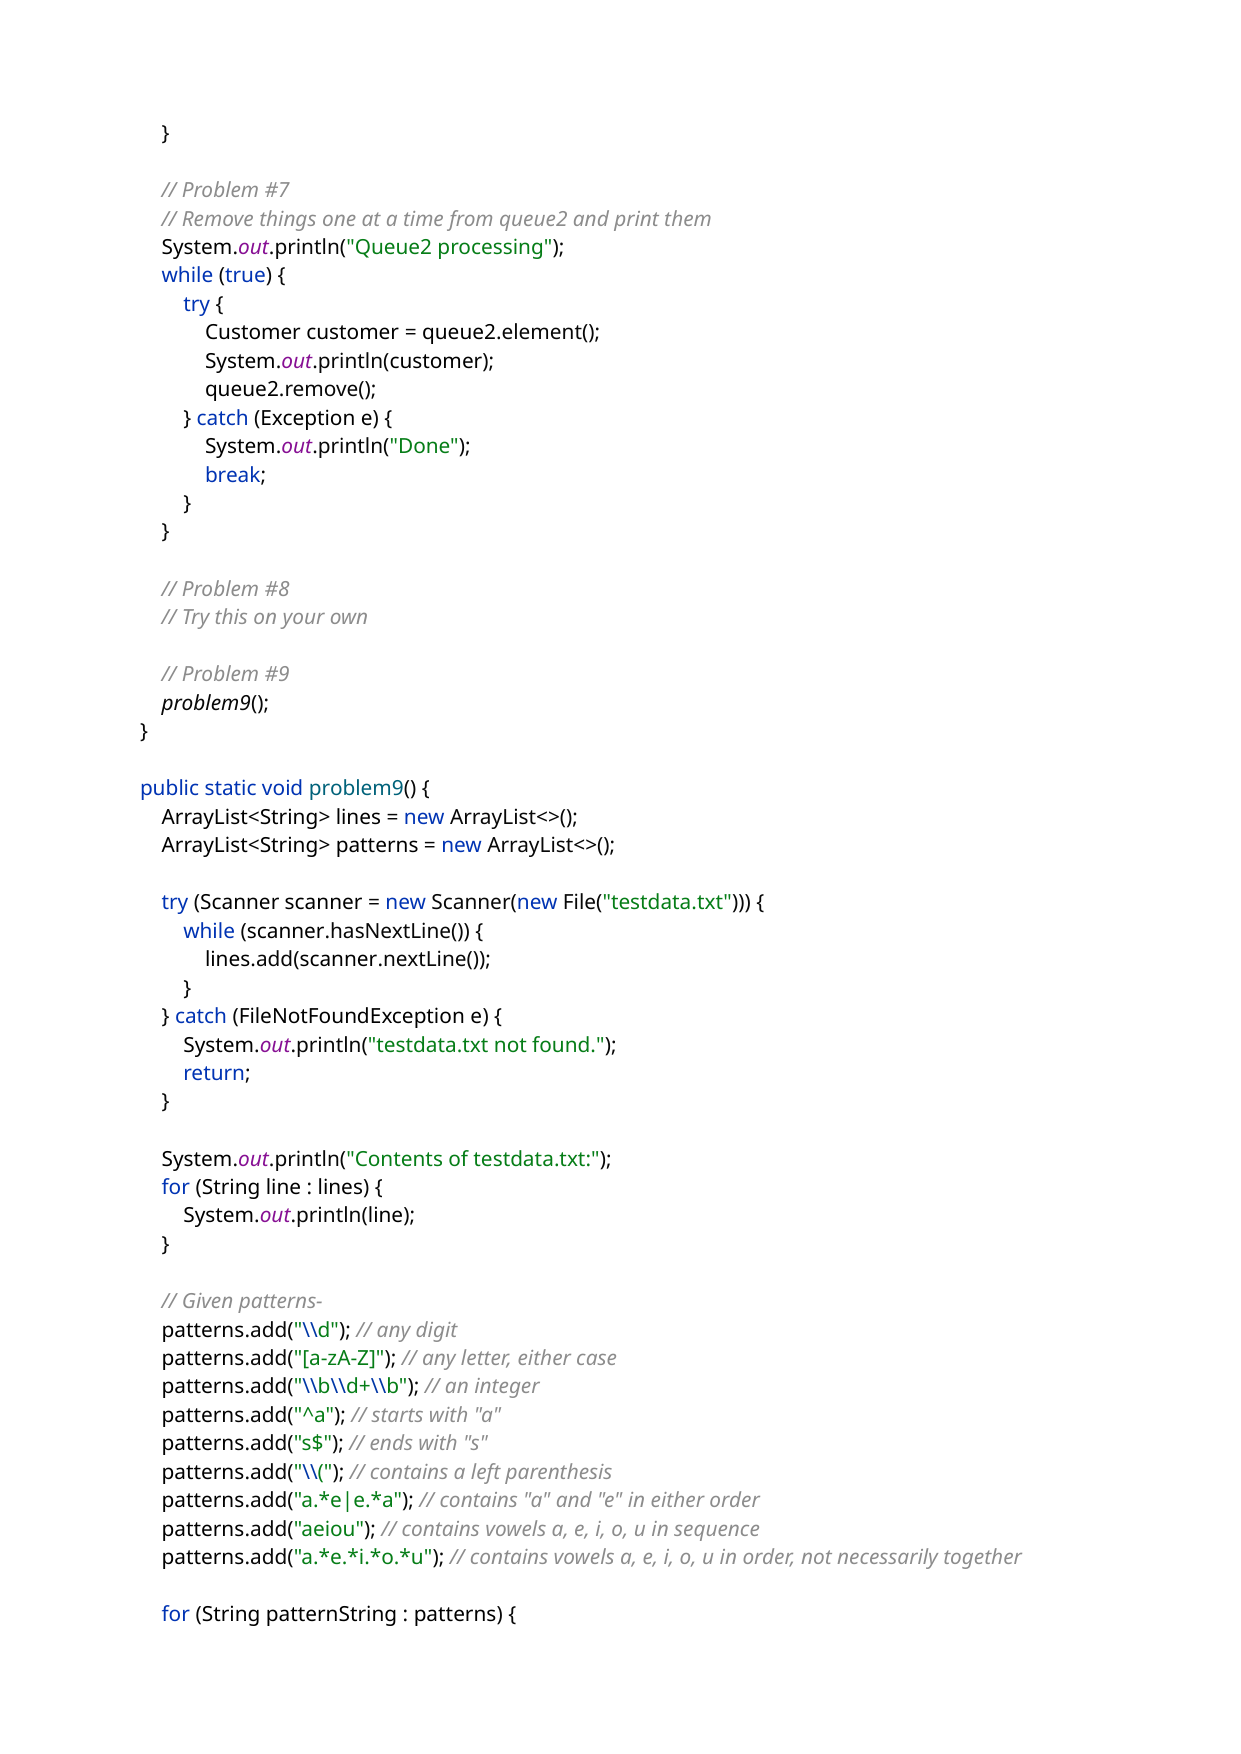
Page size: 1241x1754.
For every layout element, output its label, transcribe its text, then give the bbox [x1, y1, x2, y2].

text } // Problem #7 // Remove things one at a time from queue2 and print them System.out.println("Queue2 processing"); while (true) { try { Customer customer = queue2.element(); System.out.println(customer); queue2.remove(); } catch (Exception e) { System.out.println("Done"); break; } } // Problem #8 // Try this on your own // Problem #9 problem9(); } public static void problem9() { ArrayList<String> lines = new ArrayList<>(); ArrayList<String> patterns = new ArrayList<>(); try (Scanner scanner = new Scanner(new File("testdata.txt"))) { while (scanner.hasNextLine()) { lines.add(scanner.nextLine()); } } catch (FileNotFoundException e) { System.out.println("testdata.txt not found."); return; } System.out.println("Contents of testdata.txt:"); for (String line : lines) { System.out.println(line); } // Given patterns- patterns.add("\\d"); // any digit patterns.add("[a-zA-Z]"); // any letter, either case patterns.add("\\b\\d+\\b"); // an integer patterns.add("^a"); // starts with "a" patterns.add("s$"); // ends with "s" patterns.add("\\("); // contains a left parenthesis patterns.add("a.*e|e.*a"); // contains "a" and "e" in either order patterns.add("aeiou"); // contains vowels a, e, i, o, u in sequence patterns.add("a.*e.*i.*o.*u"); // contains vowels a, e, i, o, u in order, not necessarily together for (String patternString : patterns) { [118, 118, 1122, 1628]
